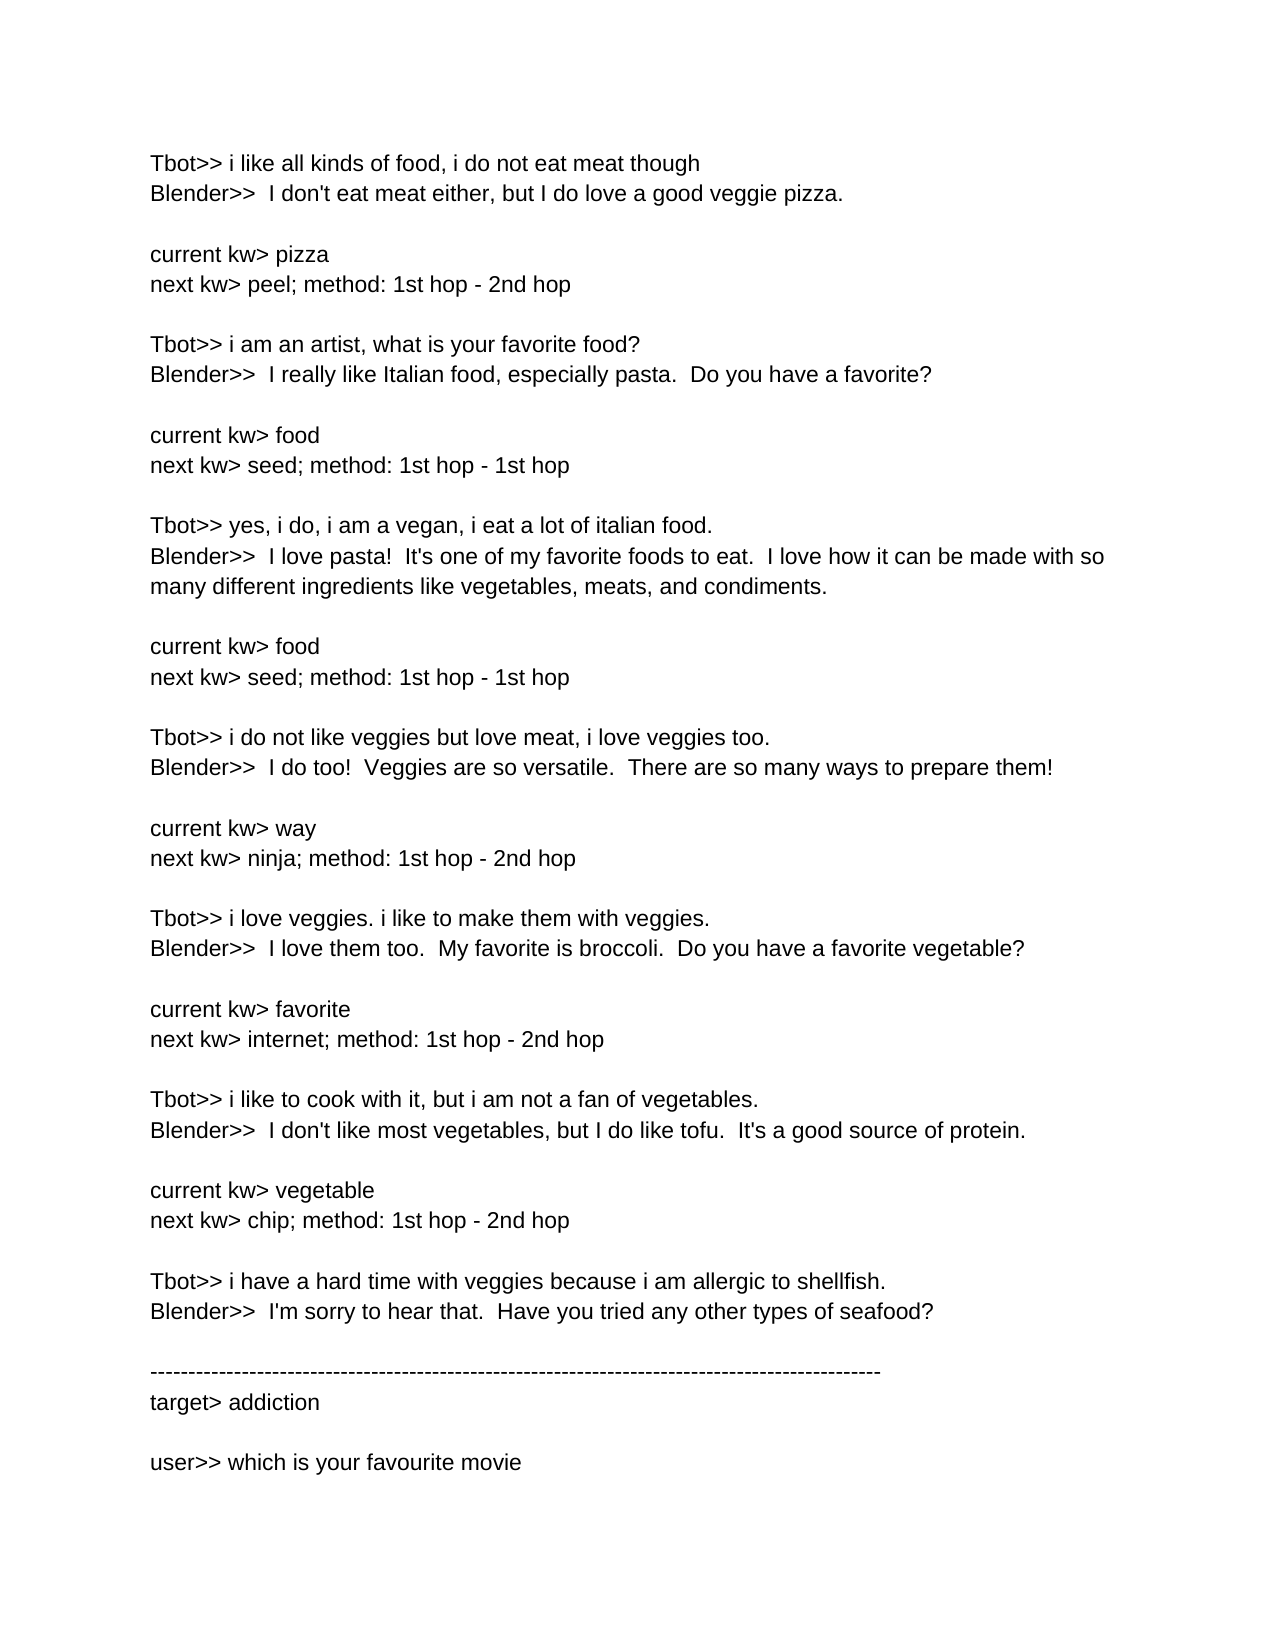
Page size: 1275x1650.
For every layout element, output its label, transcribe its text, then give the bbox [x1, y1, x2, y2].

text Tbot>> i like to cook with it, but i am not a fan of vegetables. [150, 1086, 1125, 1113]
text current kw> favorite [150, 996, 1125, 1022]
text Blender>> I don't like most vegetables, but I do like tofu. It's a good source of protein. [150, 1117, 1125, 1143]
text Tbot>> i do not like veggies but love meat, i love veggies too. [150, 724, 1125, 750]
text next kw> peel; method: 1st hop - 2nd hop [150, 271, 1125, 297]
text current kw> vegetable [150, 1177, 1125, 1203]
text Tbot>> i love veggies. i like to make them with veggies. [150, 905, 1125, 932]
text next kw> ninja; method: 1st hop - 2nd hop [150, 845, 1125, 871]
text Tbot>> i am an artist, what is your favorite food? [150, 331, 1125, 358]
text next kw> internet; method: 1st hop - 2nd hop [150, 1026, 1125, 1052]
text current kw> way [150, 814, 1125, 841]
text next kw> seed; method: 1st hop - 1st hop [150, 452, 1125, 478]
text ------------------------------------------------------------------------------------------------ [150, 1358, 1125, 1385]
text Blender>> I do too! Veggies are so versatile. There are so many ways to prepare them! [150, 754, 1125, 781]
text current kw> pizza [150, 241, 1125, 267]
text Tbot>> i like all kinds of food, i do not eat meat though [150, 150, 1125, 176]
text Tbot>> i have a hard time with veggies because i am allergic to shellfish. [150, 1268, 1125, 1294]
text user>> which is your favourite movie [150, 1449, 1125, 1475]
text Tbot>> yes, i do, i am a vegan, i eat a lot of italian food. [150, 512, 1125, 539]
text Blender>> I love them too. My favorite is broccoli. Do you have a favorite vegetable? [150, 935, 1125, 962]
text current kw> food [150, 422, 1125, 448]
text target> addiction [150, 1388, 1125, 1415]
text next kw> seed; method: 1st hop - 1st hop [150, 663, 1125, 690]
text Blender>> I love pasta! It's one of my favorite foods to eat. I love how it can be made with so many different ingredients like vegetables, meats, and condiments. [150, 543, 1125, 599]
text Blender>> I'm sorry to hear that. Have you tried any other types of seafood? [150, 1298, 1125, 1324]
text Blender>> I don't eat meat either, but I do love a good veggie pizza. [150, 180, 1125, 207]
text Blender>> I really like Italian food, especially pasta. Do you have a favorite? [150, 361, 1125, 388]
text current kw> food [150, 633, 1125, 660]
text next kw> chip; method: 1st hop - 2nd hop [150, 1207, 1125, 1234]
